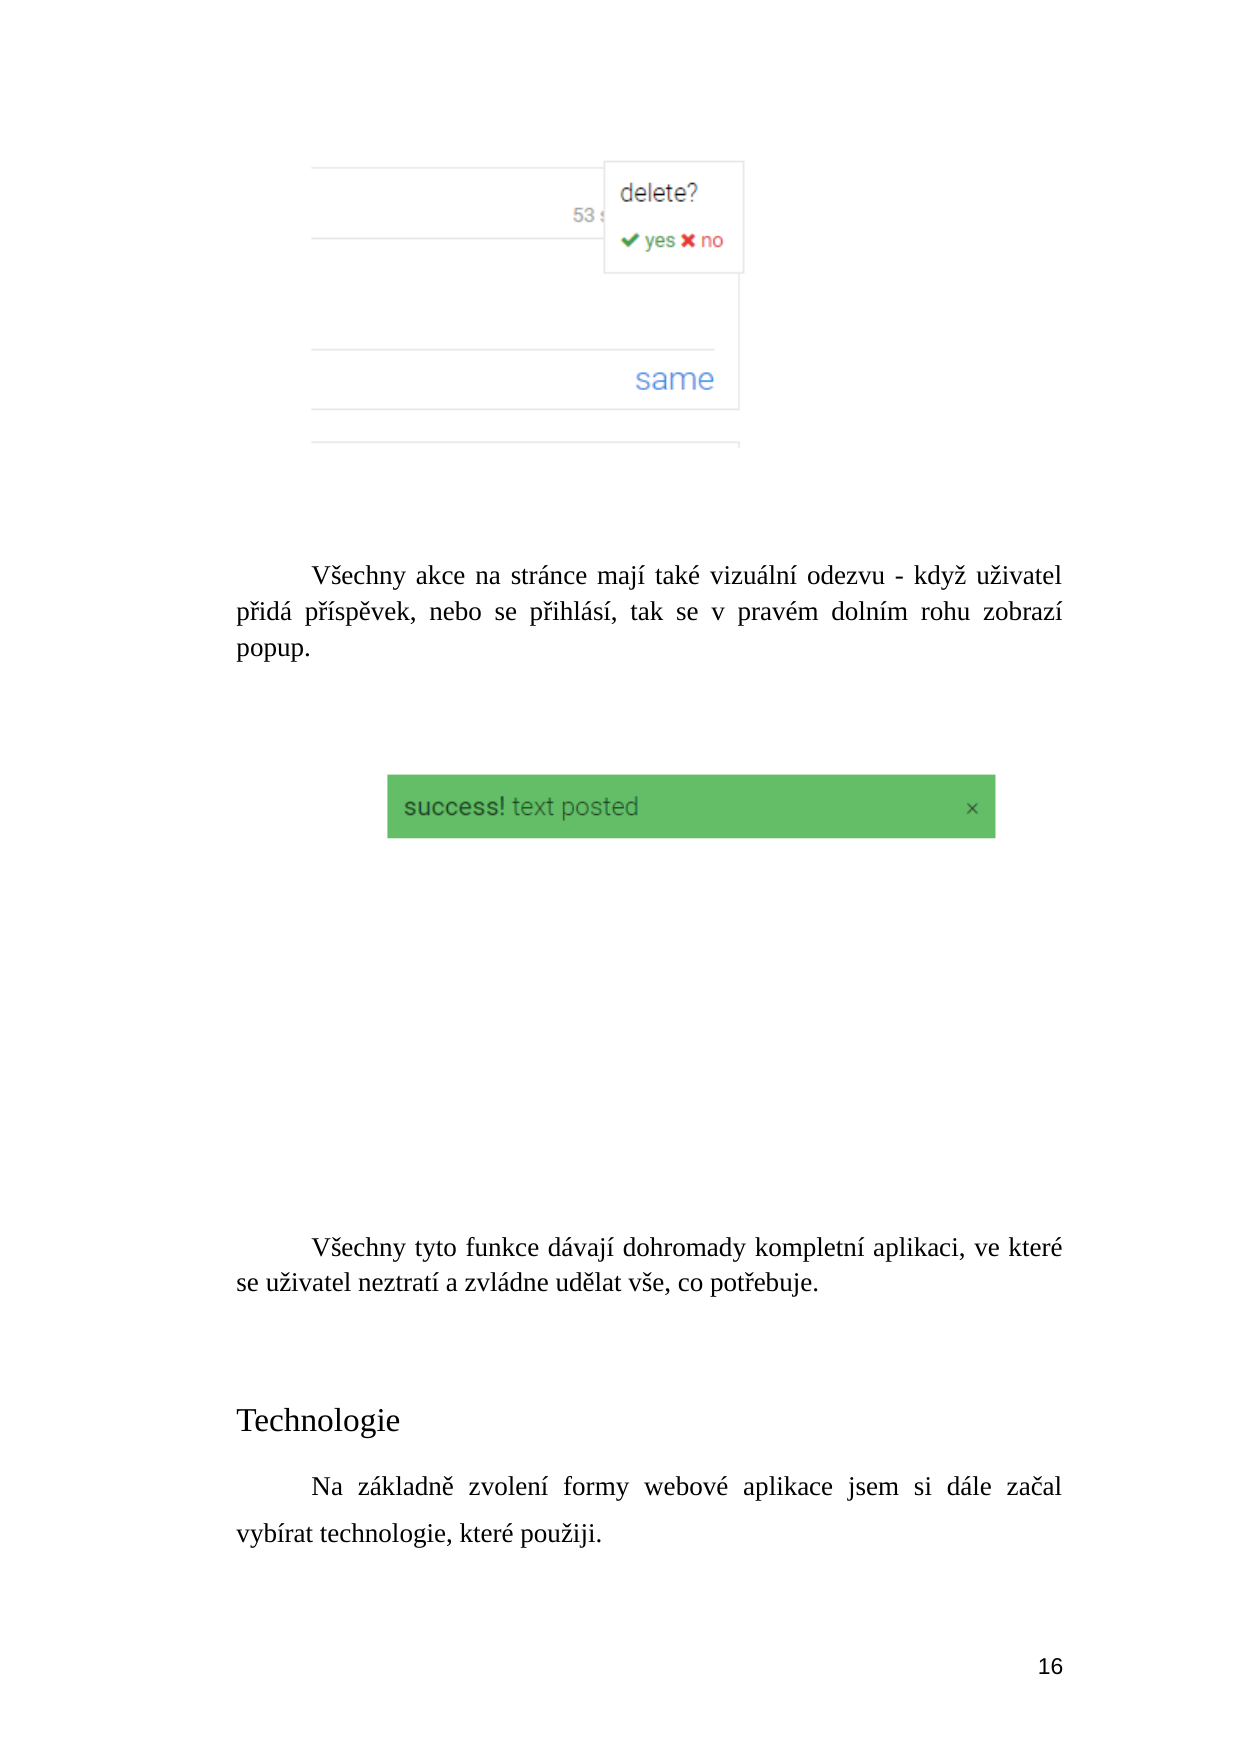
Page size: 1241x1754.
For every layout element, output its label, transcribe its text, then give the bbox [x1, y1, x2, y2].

text Všechny tyto funkce dávají dohromady kompletní aplikaci, ve které se uživatel neztratí a zvládne udělat vše, co potřebuje. [236, 1231, 1063, 1297]
subtitle Technologie [236, 1400, 1063, 1438]
picture [311, 147, 751, 448]
text Na základně zvolení formy webové aplikace jsem si dále začal vybírat technologie, které použiji. [236, 1470, 1063, 1548]
text Všechny akce na stránce mají také vizuální odezvu - když uživatel přidá příspěvek, nebo se přihlásí, tak se v pravém dolním rohu zobrazí popup. [236, 559, 1063, 662]
picture [197, 686, 1024, 883]
